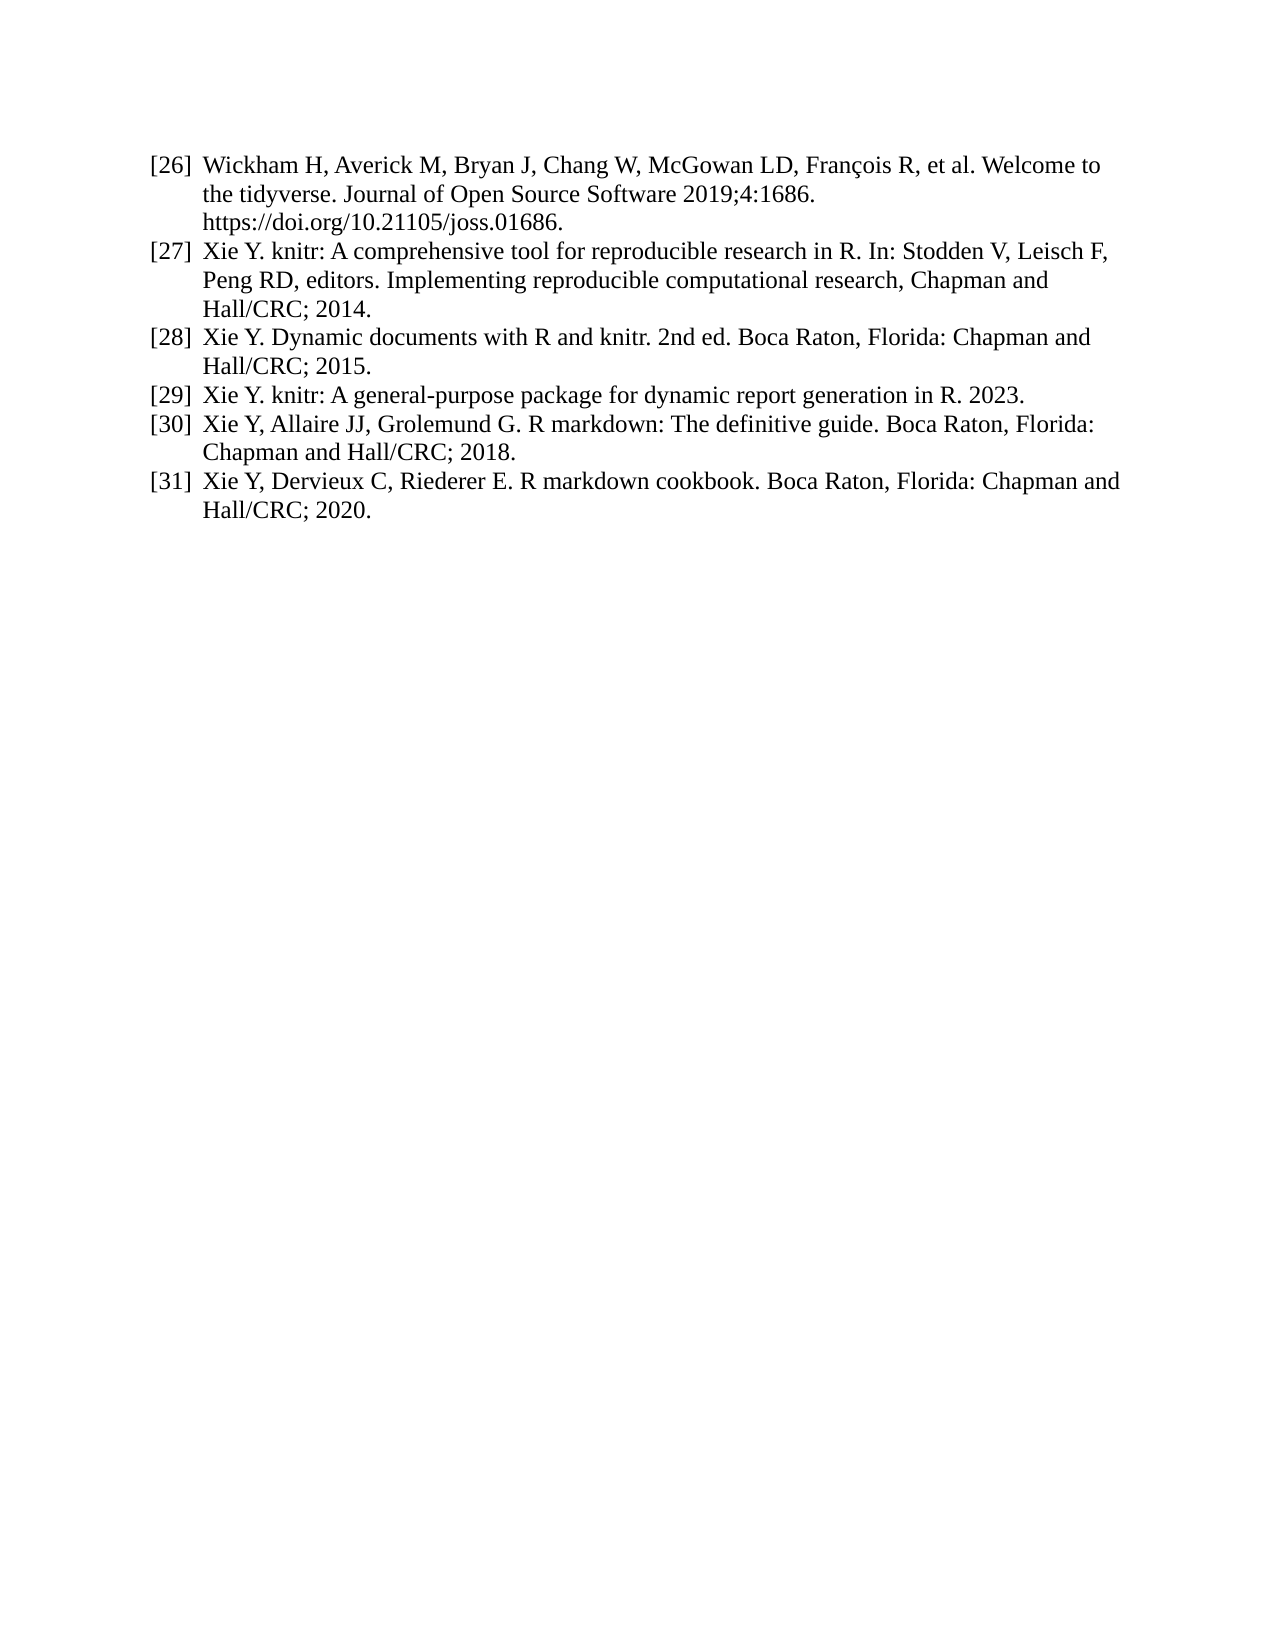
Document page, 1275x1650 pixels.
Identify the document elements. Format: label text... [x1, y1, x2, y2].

text [26] Wickham H, Averick M, Bryan J, Chang W, McGowan LD, François R, et al. Welcome to the tidyverse. Journal of Open Source Software 2019;4:1686. https://doi.org/10.21105/joss.01686. [150, 150, 1125, 236]
text [30] Xie Y, Allaire JJ, Grolemund G. R markdown: The definitive guide. Boca Raton, Florida: Chapman and Hall/CRC; 2018. [150, 409, 1125, 466]
text [29] Xie Y. knitr: A general-purpose package for dynamic report generation in R. 2023. [150, 380, 1125, 409]
text [31] Xie Y, Dervieux C, Riederer E. R markdown cookbook. Boca Raton, Florida: Chapman and Hall/CRC; 2020. [150, 466, 1125, 524]
text [28] Xie Y. Dynamic documents with R and knitr. 2nd ed. Boca Raton, Florida: Chapman and Hall/CRC; 2015. [150, 322, 1125, 380]
text [27] Xie Y. knitr: A comprehensive tool for reproducible research in R. In: Stodden V, Leisch F, Peng RD, editors. Implementing reproducible computational research, Chapman and Hall/CRC; 2014. [150, 236, 1125, 322]
